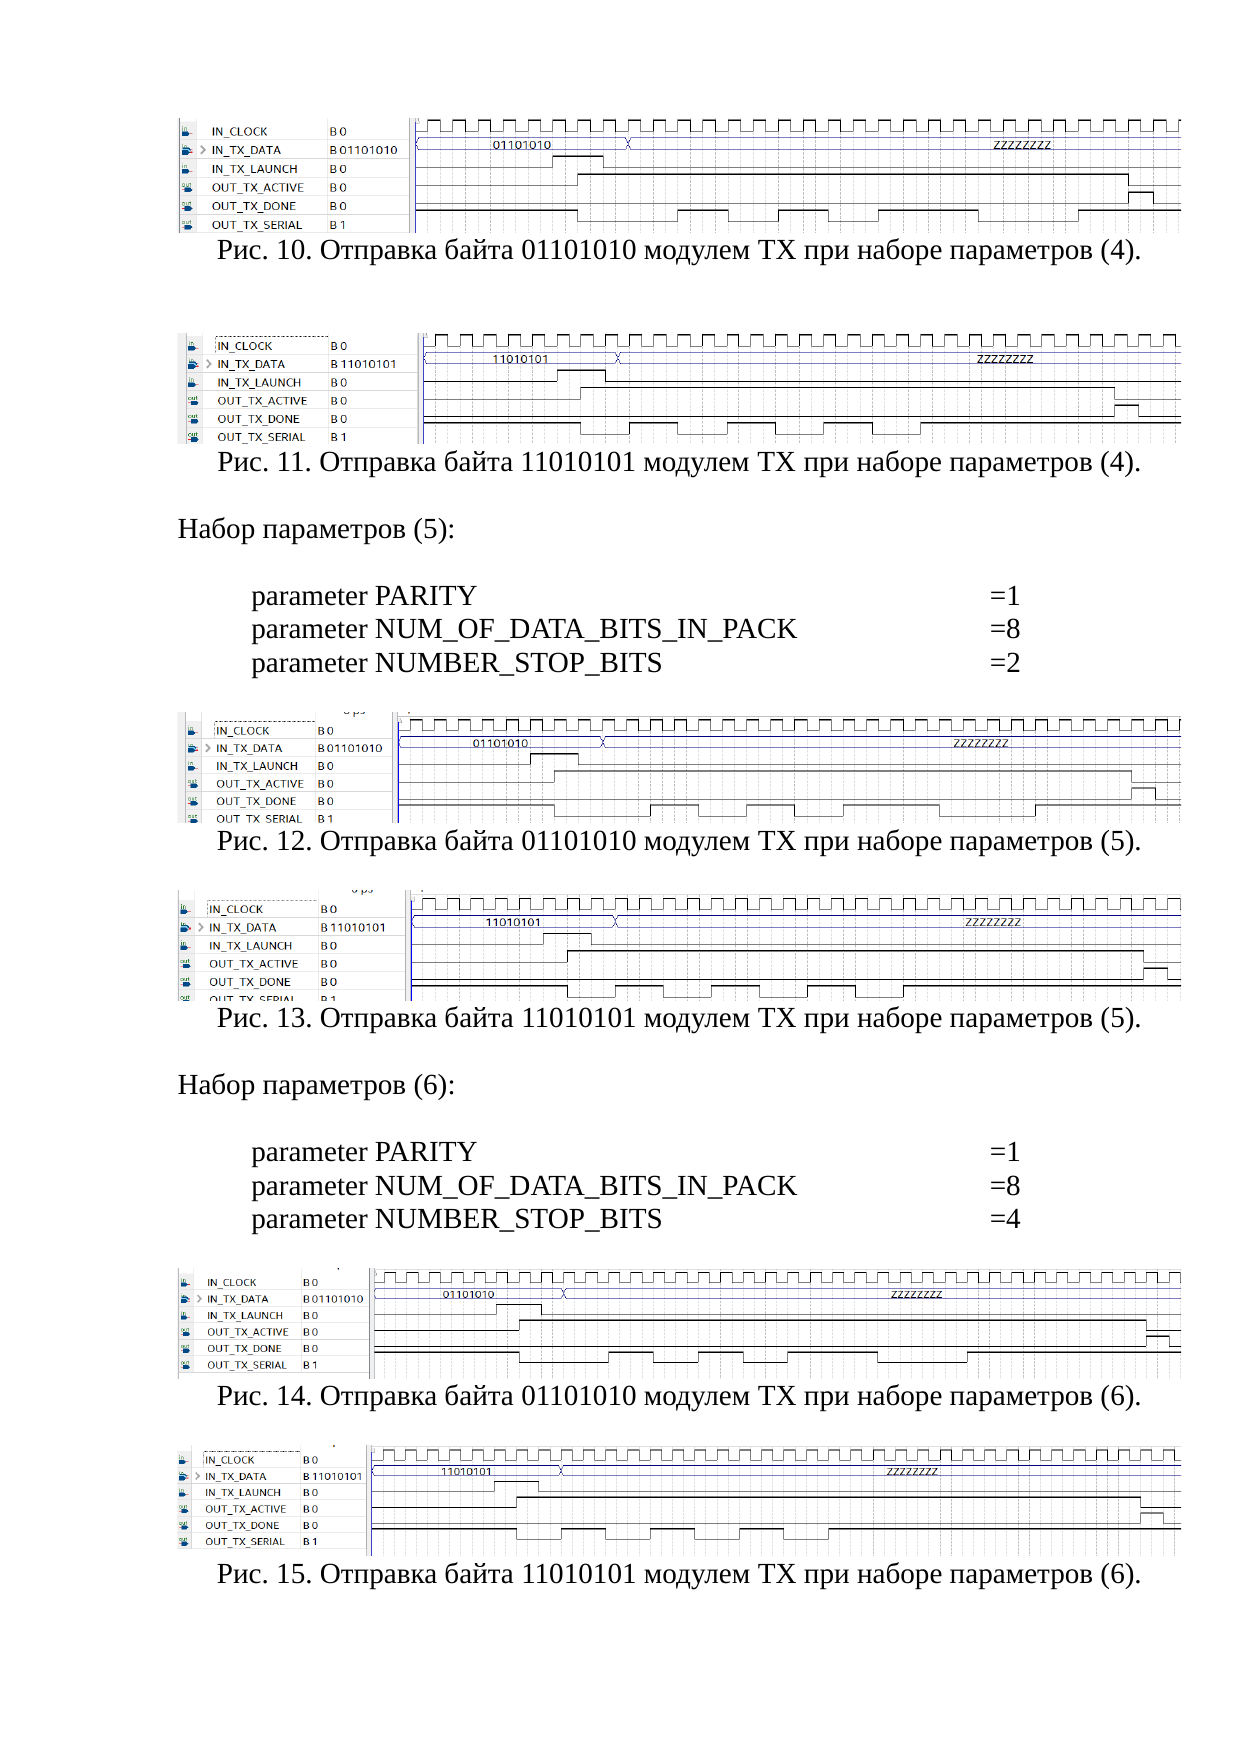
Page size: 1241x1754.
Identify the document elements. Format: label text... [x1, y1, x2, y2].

text parameter PARITY =1 [177, 1134, 1181, 1168]
text Набор параметров (6): [177, 1067, 1181, 1101]
text parameter NUMBER_STOP_BITS =2 [177, 645, 1181, 679]
picture [177, 118, 1182, 233]
picture [177, 333, 1182, 444]
text parameter NUM_OF_DATA_BITS_IN_PACK =8 [177, 612, 1181, 645]
picture [177, 1268, 1182, 1379]
text Рис. 12. Отправка байта 01101010 модулем TX при наборе параметров (5). [177, 823, 1181, 856]
picture [177, 890, 1182, 1001]
text Рис. 15. Отправка байта 11010101 модулем TX при наборе параметров (6). [177, 1556, 1181, 1589]
text Рис. 11. Отправка байта 11010101 модулем TX при наборе параметров (4). [177, 444, 1181, 477]
text Рис. 13. Отправка байта 11010101 модулем TX при наборе параметров (5). [177, 1001, 1181, 1034]
text parameter NUM_OF_DATA_BITS_IN_PACK =8 [177, 1168, 1181, 1201]
picture [177, 1445, 1182, 1556]
text parameter PARITY =1 [177, 578, 1181, 612]
text parameter NUMBER_STOP_BITS =4 [177, 1201, 1181, 1235]
text Рис. 10. Отправка байта 01101010 модулем TX при наборе параметров (4). [177, 233, 1181, 266]
text Рис. 14. Отправка байта 01101010 модулем TX при наборе параметров (6). [177, 1379, 1181, 1412]
picture [177, 712, 1182, 823]
text Набор параметров (5): [177, 511, 1181, 544]
